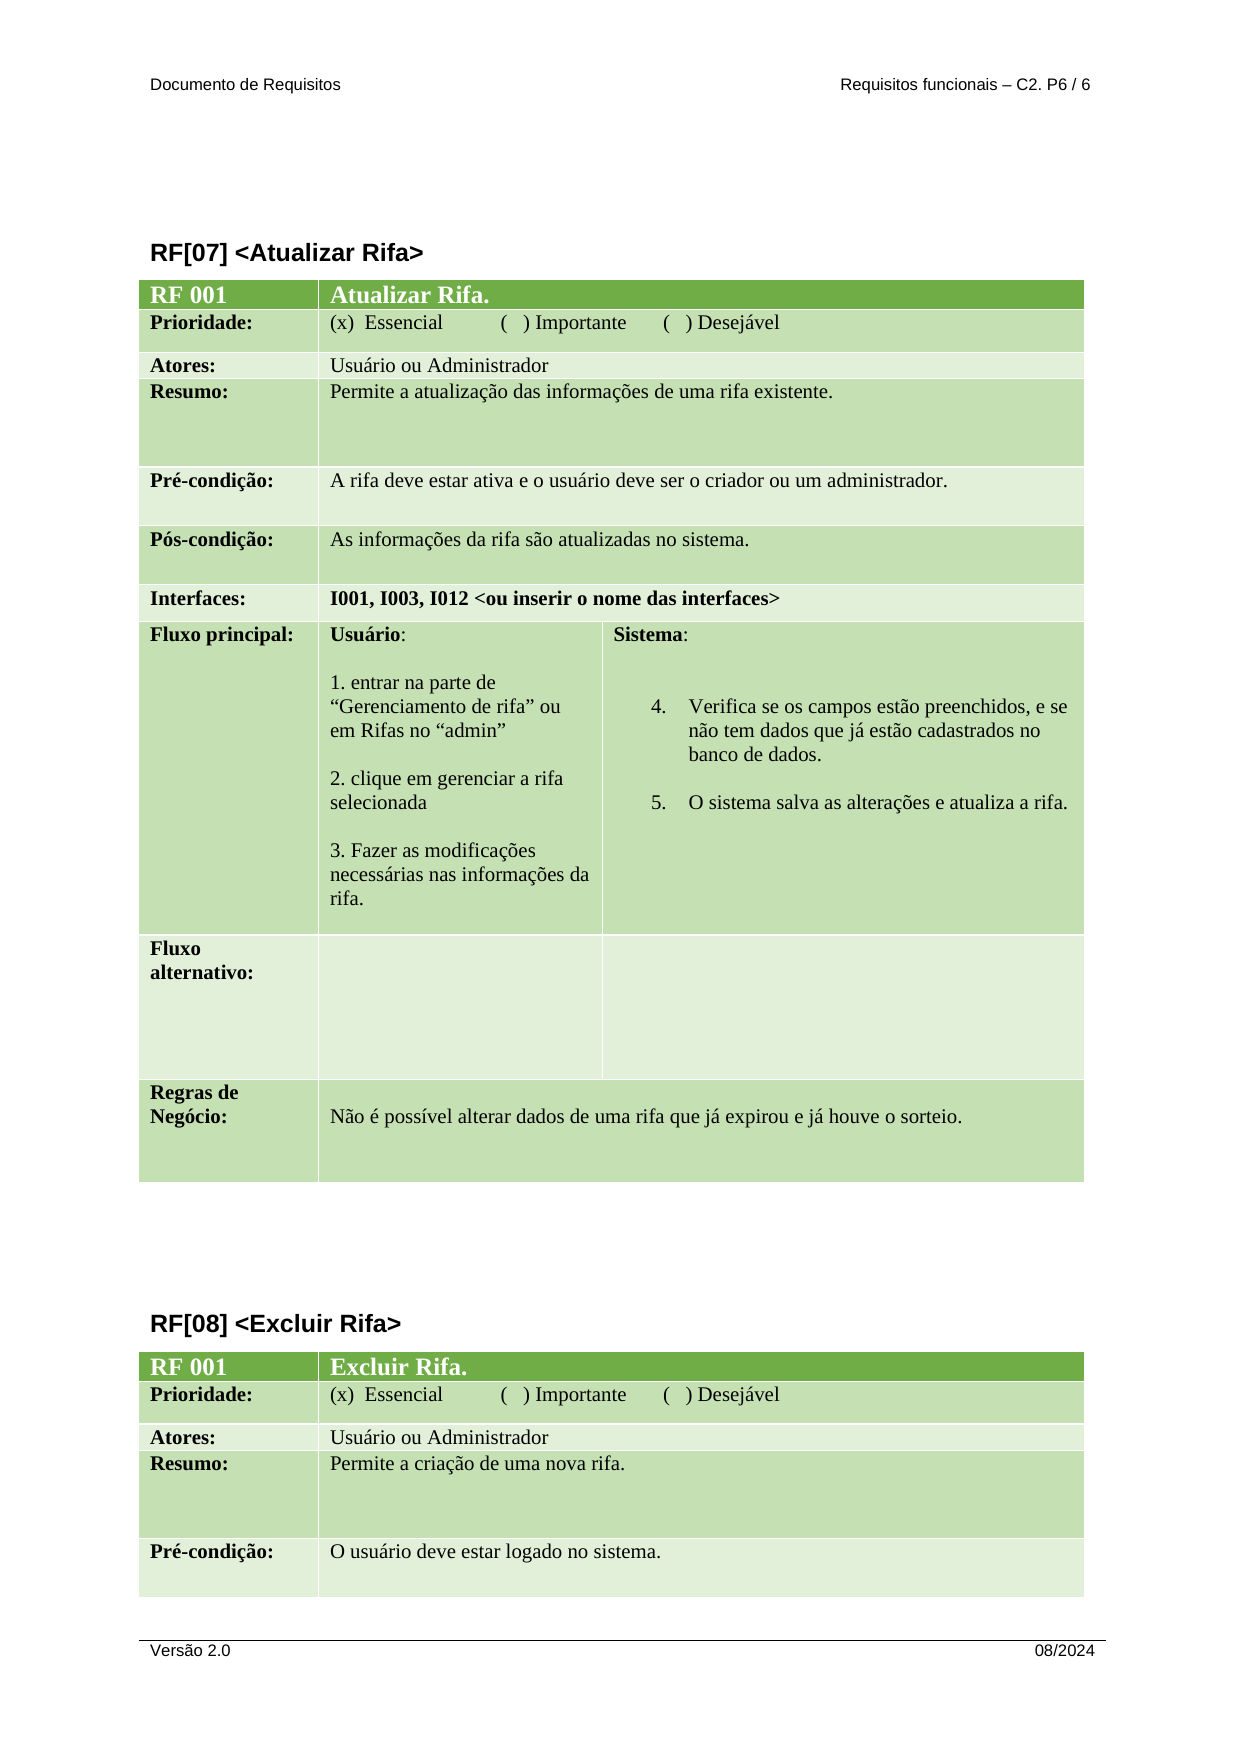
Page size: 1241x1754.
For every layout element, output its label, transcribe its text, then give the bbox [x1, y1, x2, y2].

table_cell A rifa deve estar ativa e o usuário deve ser o criador ou um administrador. [319, 468, 1084, 525]
table_cell (x) Essencial ( ) Importante ( ) Desejável [319, 1382, 1084, 1423]
table_cell Resumo: [139, 379, 318, 466]
table_cell Atores: [139, 1425, 318, 1450]
table_cell Fluxo principal: [139, 622, 318, 934]
table_header Excluir Rifa. [319, 1352, 1084, 1381]
table_cell O usuário deve estar logado no sistema. [319, 1539, 1084, 1597]
table_cell (x) Essencial ( ) Importante ( ) Desejável [319, 310, 1084, 352]
table_cell Regras de Negócio: [139, 1080, 318, 1182]
table_cell [603, 936, 1084, 1079]
text RF[07] <Atualizar Rifa> [150, 238, 1090, 267]
table_cell Sistema: Verifica se os campos estão preenchidos, e se não tem dados que já estão cadastrados no banco de dados. O sistema salva as alterações e atualiza a rifa. [603, 622, 1084, 934]
table_cell Resumo: [139, 1451, 318, 1538]
table_cell Prioridade: [139, 310, 318, 352]
table_cell I001, I003, I012 <ou inserir o nome das interfaces> [319, 585, 1084, 621]
table_cell Permite a criação de uma nova rifa. [319, 1451, 1084, 1538]
table_cell Prioridade: [139, 1382, 318, 1423]
table_cell [319, 936, 602, 1079]
table_cell Pré-condição: [139, 468, 318, 525]
table_cell Usuário ou Administrador [319, 1425, 1084, 1450]
table_cell Permite a atualização das informações de uma rifa existente. [319, 379, 1084, 466]
table_header Atualizar Rifa. [319, 280, 1084, 309]
table_cell Interfaces: [139, 585, 318, 621]
table_cell Fluxo alternativo: [139, 936, 318, 1079]
table_cell Pós-condição: [139, 526, 318, 584]
table_header RF 001 [139, 280, 318, 309]
text RF[08] <Excluir Rifa> [150, 1309, 1090, 1338]
table_header RF 001 [139, 1352, 318, 1381]
table_cell Usuário ou Administrador [319, 353, 1084, 378]
table_cell Atores: [139, 353, 318, 378]
table_cell Não é possível alterar dados de uma rifa que já expirou e já houve o sorteio. [319, 1080, 1084, 1182]
table_cell As informações da rifa são atualizadas no sistema. [319, 526, 1084, 584]
table_cell Usuário: 1. entrar na parte de “Gerenciamento de rifa” ou em Rifas no “admin” 2. clique em gerenciar a rifa selecionada 3. Fazer as modificações necessárias nas informações da rifa. [319, 622, 602, 934]
table_cell Pré-condição: [139, 1539, 318, 1597]
